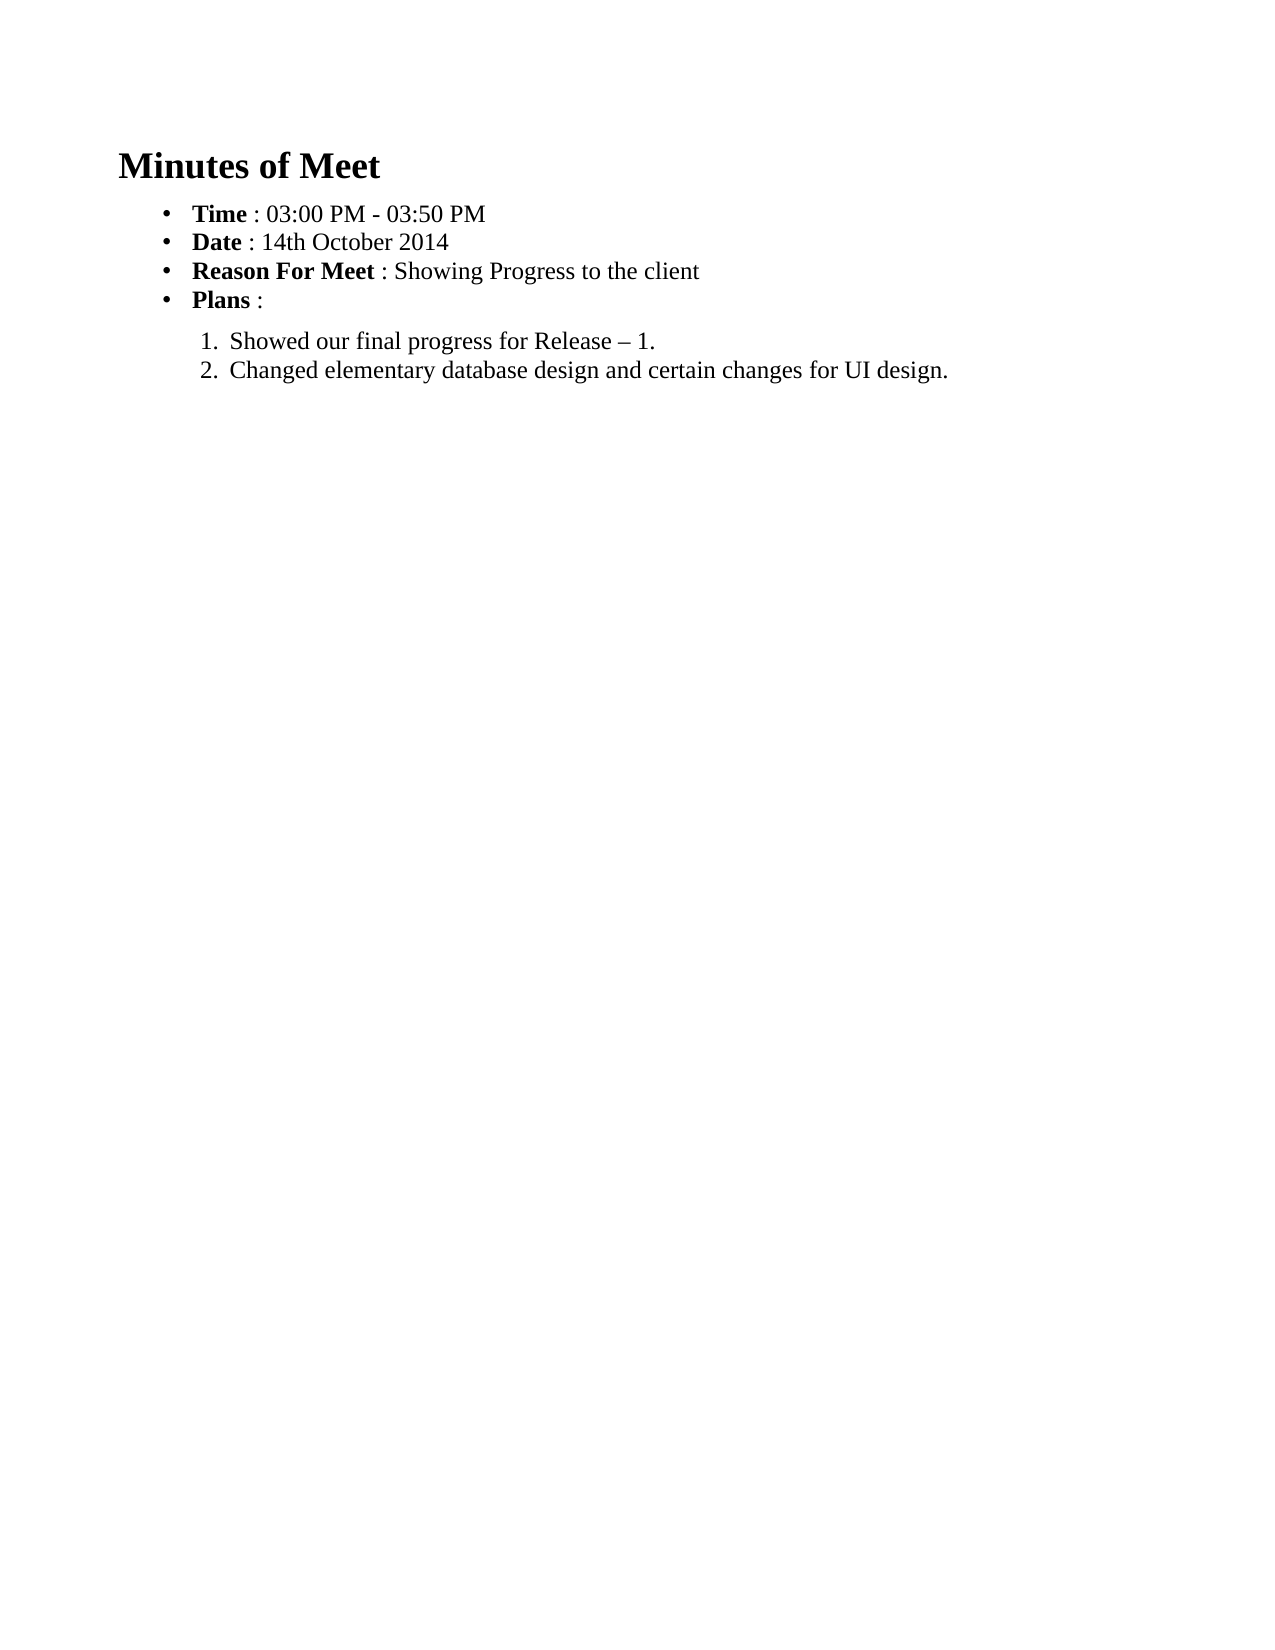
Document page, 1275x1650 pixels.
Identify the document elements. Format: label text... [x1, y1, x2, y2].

list Showed our final progress for Release – 1. [200, 326, 1157, 355]
subtitle Minutes of Meet [118, 143, 1157, 186]
list Plans : [162, 285, 1157, 314]
list Changed elementary database design and certain changes for UI design. [200, 355, 1157, 384]
list Reason For Meet : Showing Progress to the client [162, 256, 1157, 285]
list Time : 03:00 PM - 03:50 PM [162, 199, 1157, 227]
list Date : 14th October 2014 [162, 227, 1157, 256]
